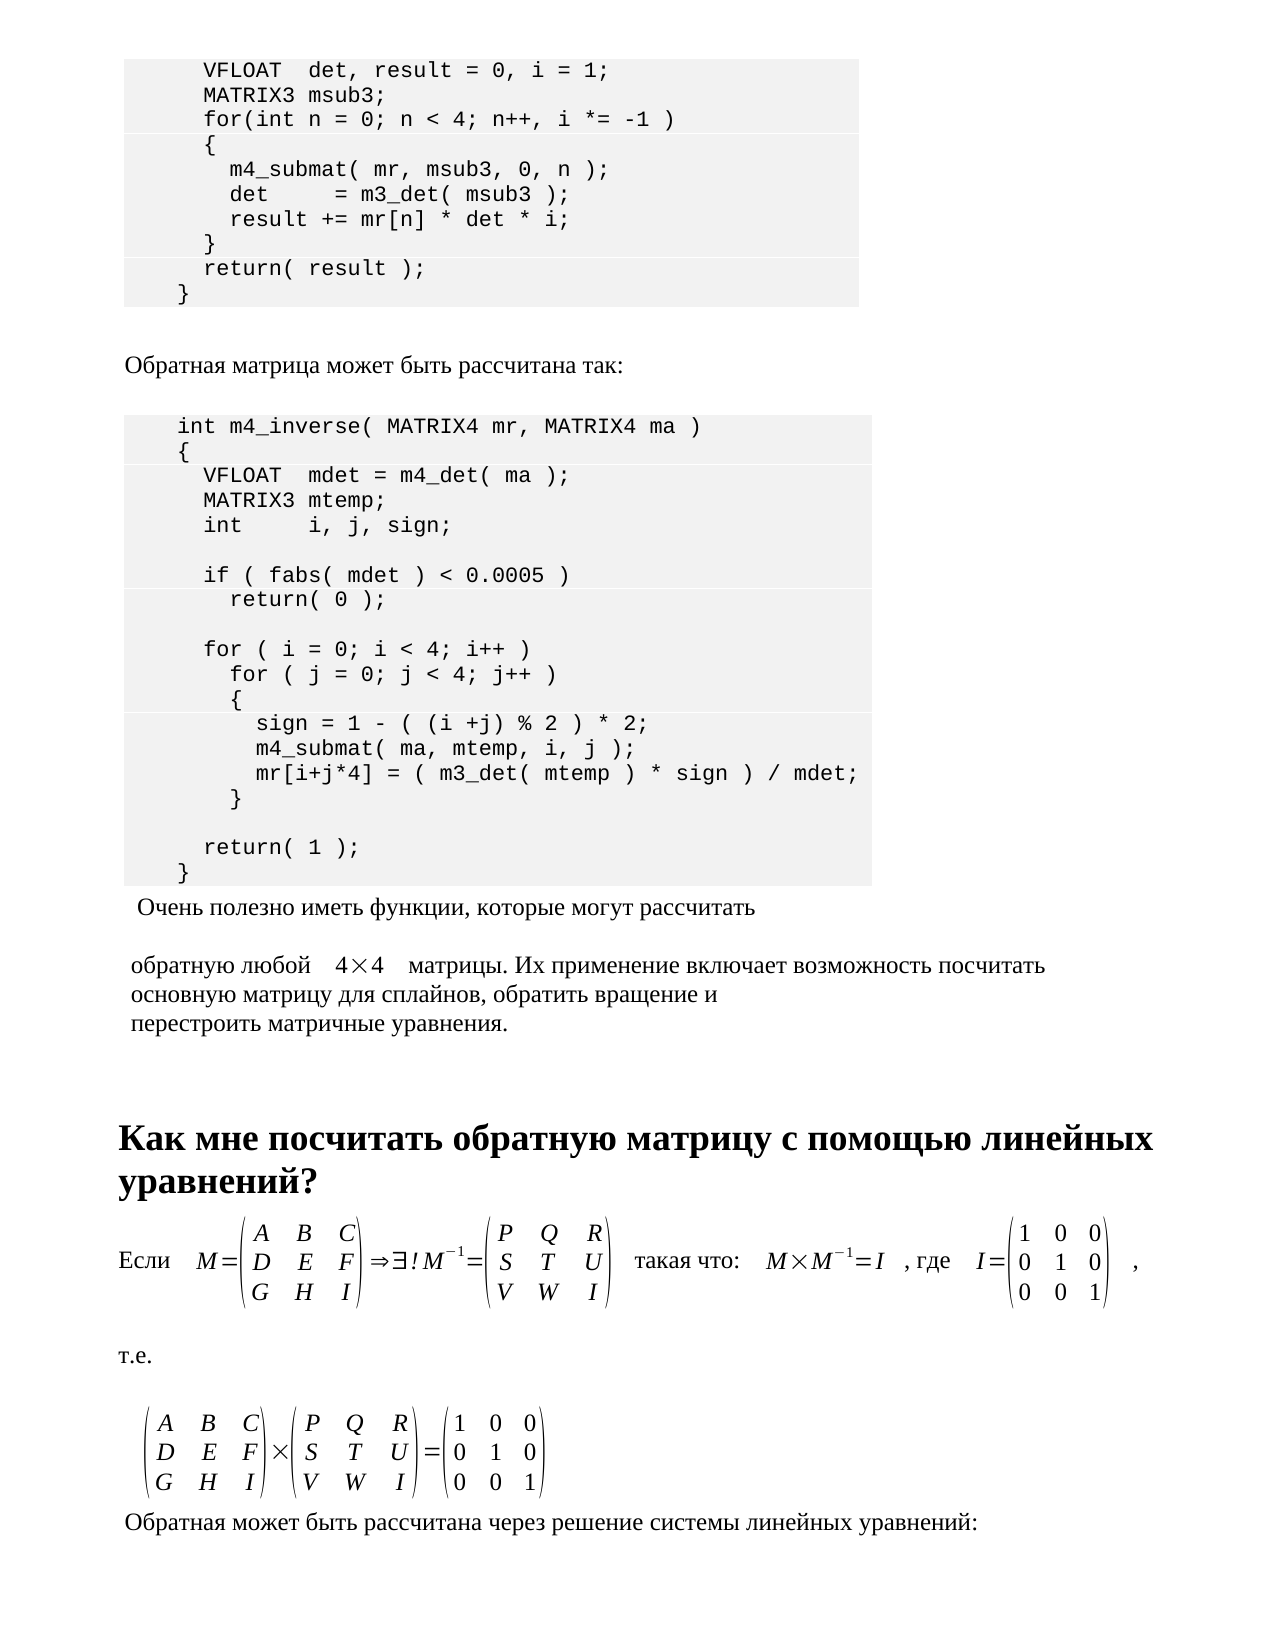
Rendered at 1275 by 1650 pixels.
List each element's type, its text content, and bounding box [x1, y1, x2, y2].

text Очень полезно иметь функции, которые могут рассчитать [124, 892, 1210, 921]
text обратную любой матрицы. Их применение включает возможность посчитать основную матрицу для сплайнов, обратить вращение и перестроить матричные уравнения. [118, 951, 1216, 1066]
subtitle Как мне посчитать обратную матрицу с помощью линейных уравнений? [118, 1116, 1216, 1202]
text Обратная матрица может быть рассчитана так: [124, 351, 1210, 379]
text int m4_inverse( MATRIX4 mr, MATRIX4 ma ) { VFLOAT mdet = m4_det( ma ); MATRIX3 mtemp; int i, j, sign; if ( fabs( mdet ) < 0.0005 ) return( 0 ); for ( i = 0; i < 4; i++ ) for ( j = 0; j < 4; j++ ) { sign = 1 - ( (i +j) % 2 ) * 2; m4_submat( ma, mtemp, i, j ); mr[i+j*4] = ( m3_det( mtemp ) * sign ) / mdet; } return( 1 ); } [124, 415, 1210, 886]
text Обратная может быть рассчитана через решение системы линейных уравнений: [124, 1507, 1210, 1536]
text т.е. [118, 1340, 1216, 1369]
text VFLOAT det, result = 0, i = 1; MATRIX3 msub3; for(int n = 0; n < 4; n++, i *= -1 ) { m4_submat( mr, msub3, 0, n ); det = m3_det( msub3 ); result += mr[n] * det * i; } return( result ); } [124, 59, 1210, 307]
text Если такая что: , где , [118, 1214, 1216, 1311]
